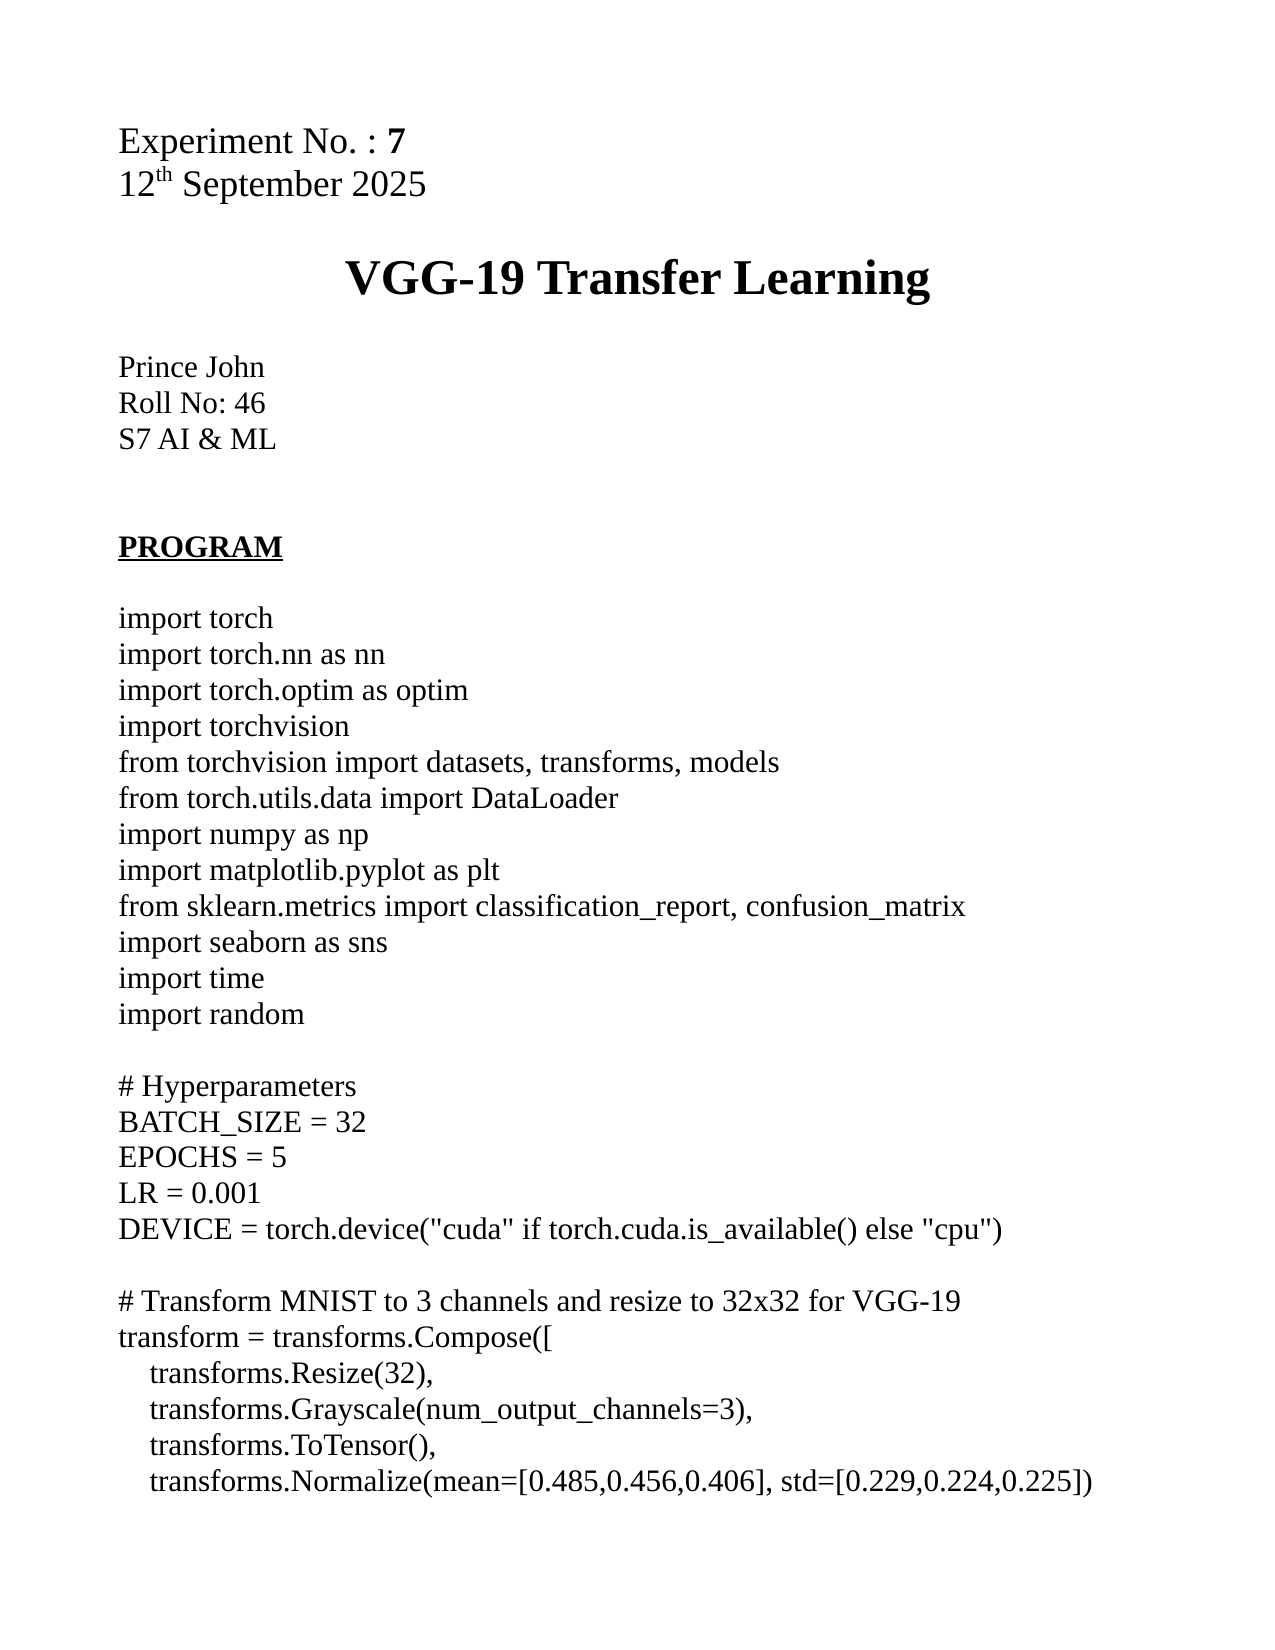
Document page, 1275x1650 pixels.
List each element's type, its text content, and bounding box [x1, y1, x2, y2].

text from sklearn.metrics import classification_report, confusion_matrix [118, 887, 1157, 923]
text transforms.ToTensor(), [118, 1426, 1157, 1462]
text from torchvision import datasets, transforms, models [118, 743, 1157, 779]
text BATCH_SIZE = 32 [118, 1103, 1157, 1139]
text PROGRAM [118, 528, 1157, 564]
text import time [118, 959, 1157, 995]
text Prince John [118, 348, 1157, 384]
text transforms.Grayscale(num_output_channels=3), [118, 1390, 1157, 1426]
text S7 AI & ML [118, 420, 1157, 456]
text VGG-19 Transfer Learning [118, 247, 1157, 305]
text EPOCHS = 5 [118, 1139, 1157, 1175]
text # Transform MNIST to 3 channels and resize to 32x32 for VGG-19 [118, 1282, 1157, 1318]
text import torchvision [118, 707, 1157, 743]
text import seaborn as sns [118, 923, 1157, 959]
text import matplotlib.pyplot as plt [118, 851, 1157, 887]
text # Hyperparameters [118, 1067, 1157, 1103]
text import torch.nn as nn [118, 636, 1157, 672]
text Roll No: 46 [118, 384, 1157, 420]
text DEVICE = torch.device("cuda" if torch.cuda.is_available() else "cpu") [118, 1211, 1157, 1247]
text import random [118, 995, 1157, 1031]
text from torch.utils.data import DataLoader [118, 779, 1157, 815]
text Experiment No. : 7 [118, 118, 1157, 161]
text transform = transforms.Compose([ [118, 1318, 1157, 1354]
text LR = 0.001 [118, 1175, 1157, 1211]
text import torch.optim as optim [118, 672, 1157, 707]
text 12th September 2025 [118, 161, 1157, 204]
text import torch [118, 600, 1157, 636]
text transforms.Resize(32), [118, 1354, 1157, 1390]
text transforms.Normalize(mean=[0.485,0.456,0.406], std=[0.229,0.224,0.225]) [118, 1462, 1157, 1498]
text import numpy as np [118, 815, 1157, 851]
